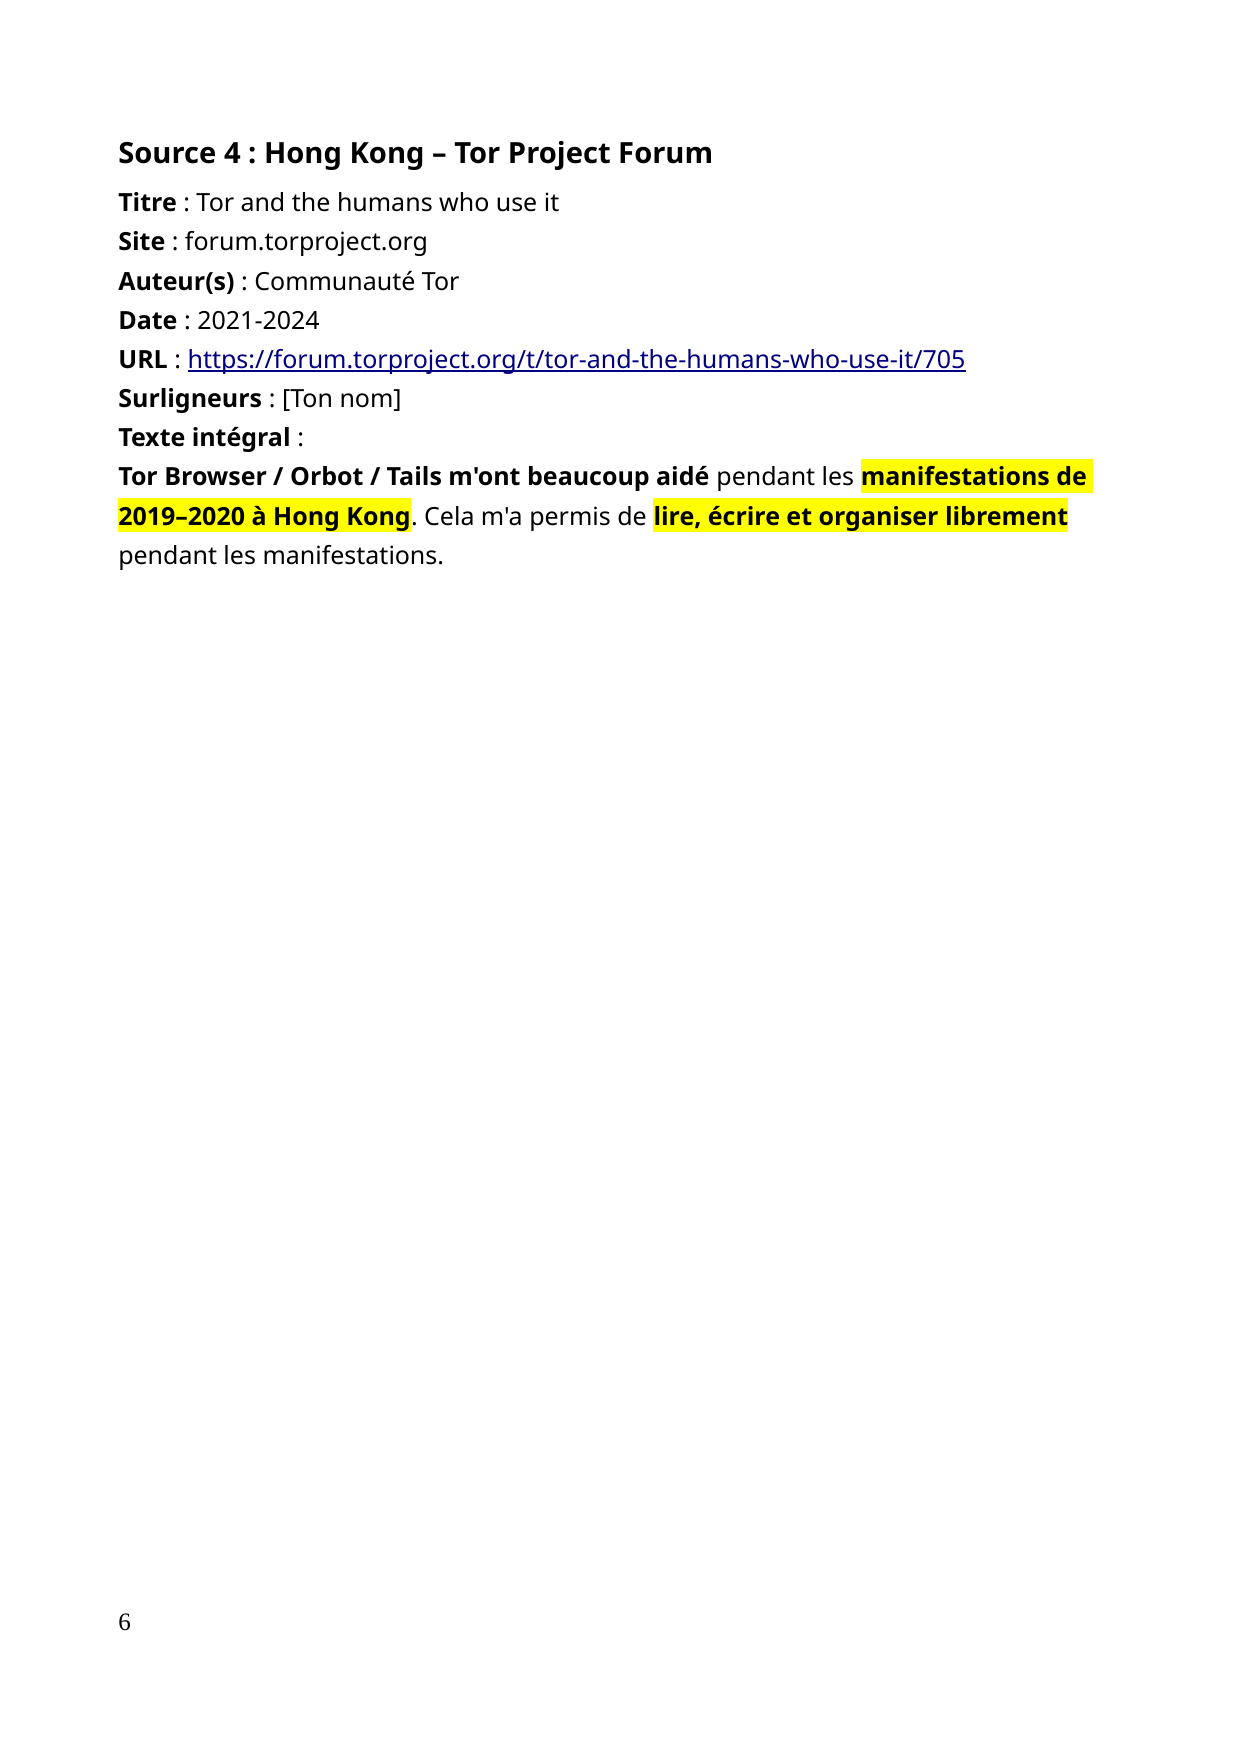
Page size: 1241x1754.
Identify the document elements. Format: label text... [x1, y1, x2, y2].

subtitle Source 4 : Hong Kong – Tor Project Forum [118, 133, 1122, 172]
text Titre : Tor and the humans who use it Site : forum.torproject.org Auteur(s) : Communauté Tor Date : 2021-2024 URL : https://forum.torproject.org/t/tor-and-the-humans-who-use-it/705 Surligneurs : [Ton nom] Texte intégral : Tor Browser / Orbot / Tails m'ont beaucoup aidé pendant les manifestations de 2019–2020 à Hong Kong. Cela m'a permis de lire, écrire et organiser librement pendant les manifestations. [118, 185, 1122, 571]
